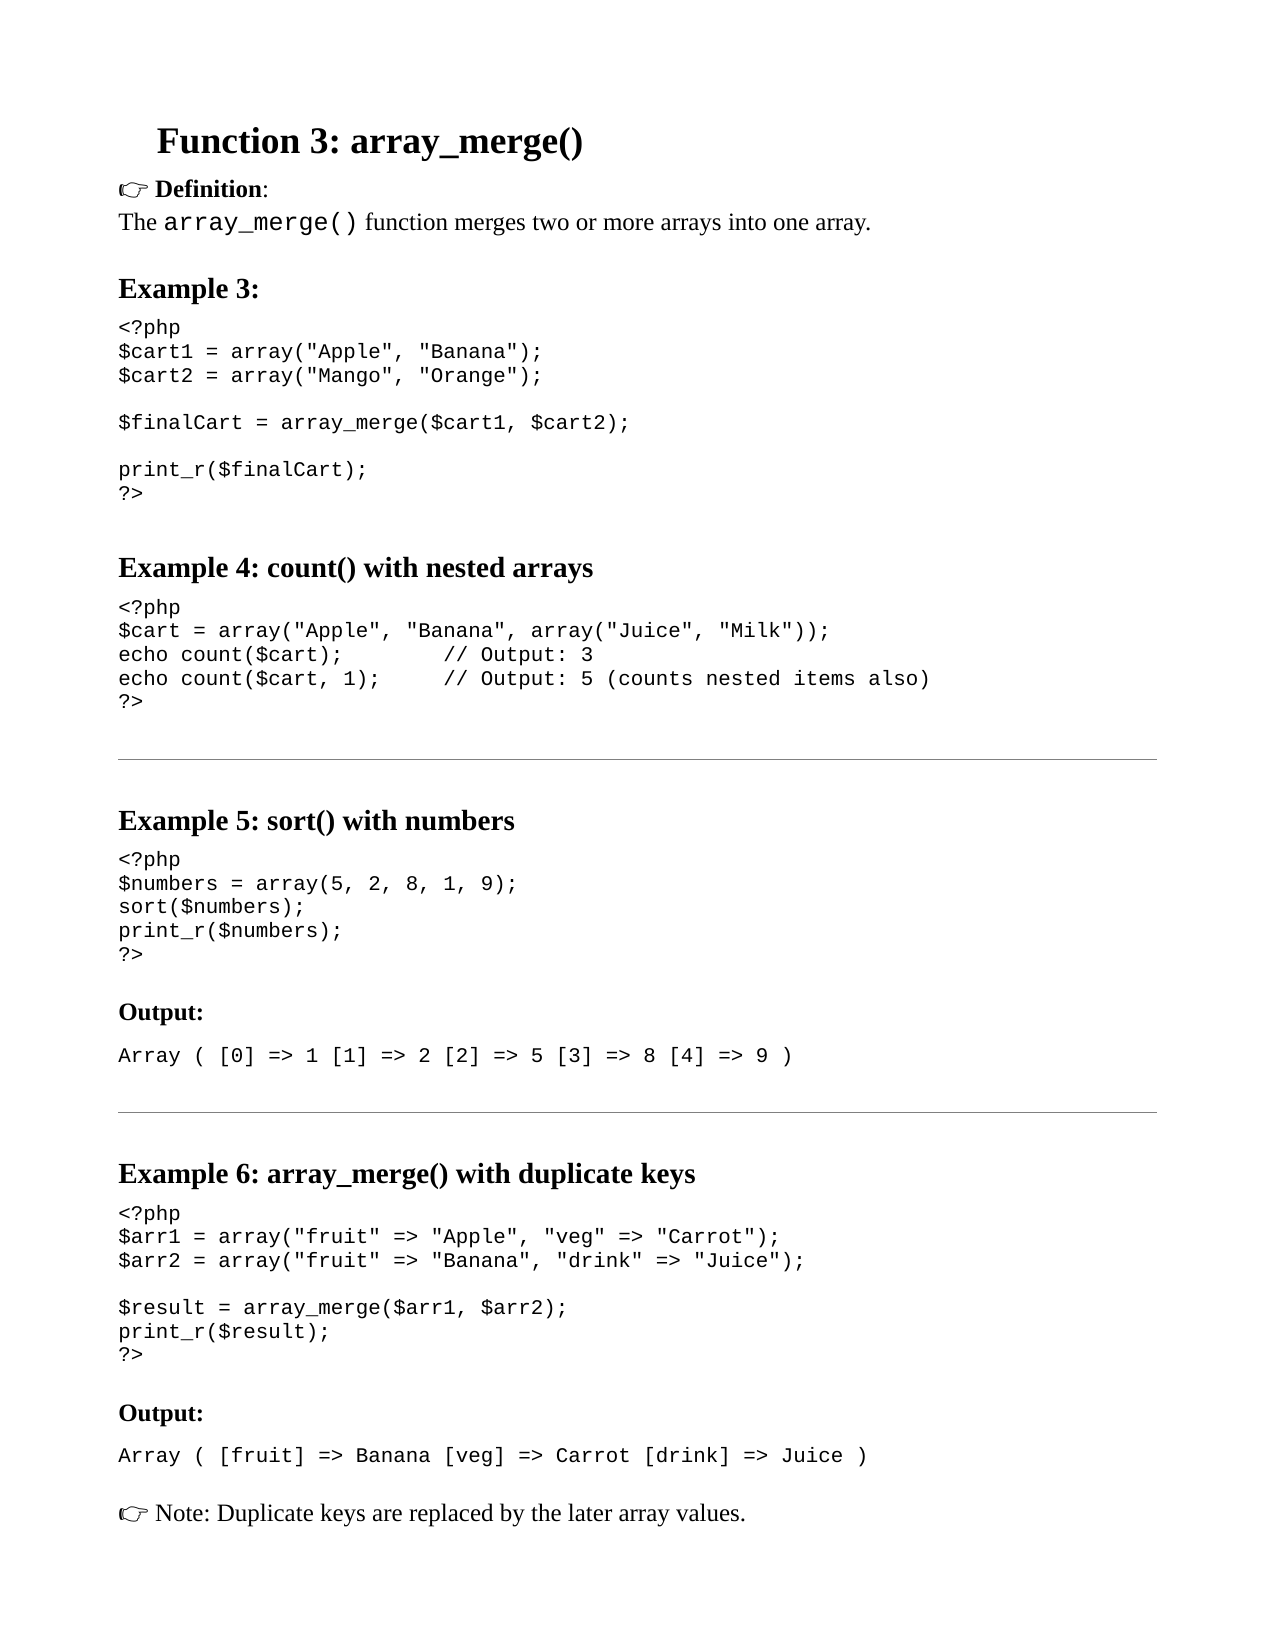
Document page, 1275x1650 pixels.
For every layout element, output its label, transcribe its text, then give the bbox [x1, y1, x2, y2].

text $numbers = array(5, 2, 8, 1, 9); [118, 873, 1157, 897]
text Array ( [0] => 1 [1] => 2 [2] => 5 [3] => 8 [4] => 9 ) [118, 1044, 1157, 1068]
text $result = array_merge($arr1, $arr2); [118, 1297, 1157, 1321]
text ?> [118, 944, 1157, 967]
text Output: [118, 997, 1157, 1026]
text $cart1 = array("Apple", "Banana"); [118, 341, 1157, 365]
text $cart2 = array("Mango", "Orange"); [118, 365, 1157, 388]
subtitle Example 3: [118, 271, 1157, 305]
subtitle Example 4: count() with nested arrays [118, 551, 1157, 584]
text 👉 Note: Duplicate keys are replaced by the later array values. [118, 1498, 1157, 1527]
text print_r($finalCart); [118, 459, 1157, 483]
text print_r($numbers); [118, 920, 1157, 944]
text ?> [118, 483, 1157, 507]
subtitle Example 6: array_merge() with duplicate keys [118, 1157, 1157, 1190]
text print_r($result); [118, 1321, 1157, 1344]
text sort($numbers); [118, 897, 1157, 920]
text <?php [118, 849, 1157, 873]
text <?php [118, 1203, 1157, 1226]
text echo count($cart); // Output: 3 [118, 644, 1157, 668]
text $cart = array("Apple", "Banana", array("Juice", "Milk")); [118, 620, 1157, 644]
text <?php [118, 317, 1157, 341]
text 👉 Definition: The array_merge() function merges two or more arrays into one array. [118, 174, 1157, 238]
text Array ( [fruit] => Banana [veg] => Carrot [drink] => Juice ) [118, 1445, 1157, 1469]
text $arr2 = array("fruit" => "Banana", "drink" => "Juice"); [118, 1250, 1157, 1273]
text $arr1 = array("fruit" => "Apple", "veg" => "Carrot"); [118, 1226, 1157, 1250]
text echo count($cart, 1); // Output: 5 (counts nested items also) [118, 668, 1157, 691]
text ?> [118, 1344, 1157, 1368]
subtitle Example 5: sort() with numbers [118, 803, 1157, 837]
text $finalCart = array_merge($cart1, $cart2); [118, 412, 1157, 436]
text Output: [118, 1398, 1157, 1426]
text ?> [118, 691, 1157, 715]
subtitle 🔹 Function 3: array_merge() [118, 118, 1157, 161]
text <?php [118, 597, 1157, 620]
